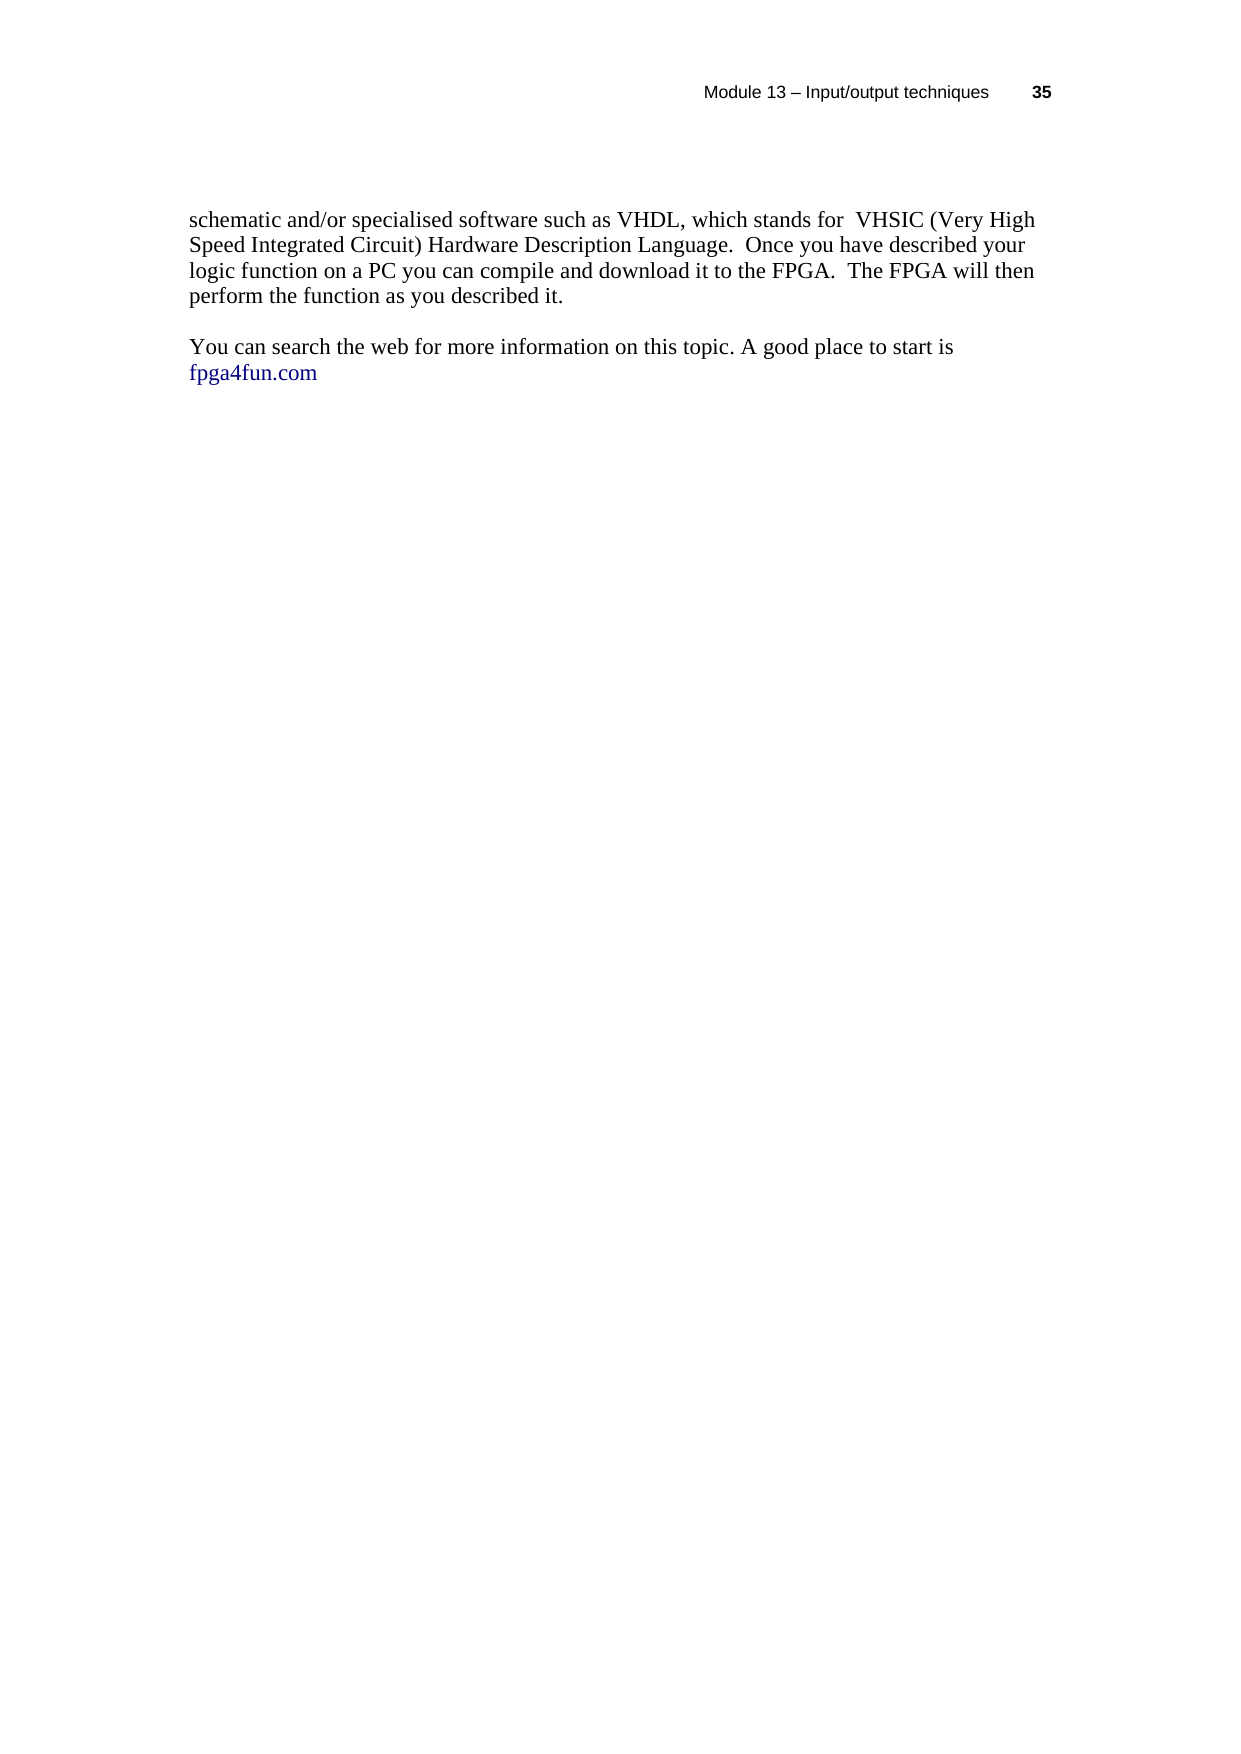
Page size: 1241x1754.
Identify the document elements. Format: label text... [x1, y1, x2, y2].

text You can search the web for more information on this topic. A good place to start is fpga4fun.com [189, 334, 1051, 385]
text schematic and/or specialised software such as VHDL, which stands for VHSIC (Very High Speed Integrated Circuit) Hardware Description Language. Once you have described your logic function on a PC you can compile and download it to the FPGA. The FPGA will then perform the function as you described it. [189, 207, 1051, 309]
table_header [189, 410, 1051, 433]
